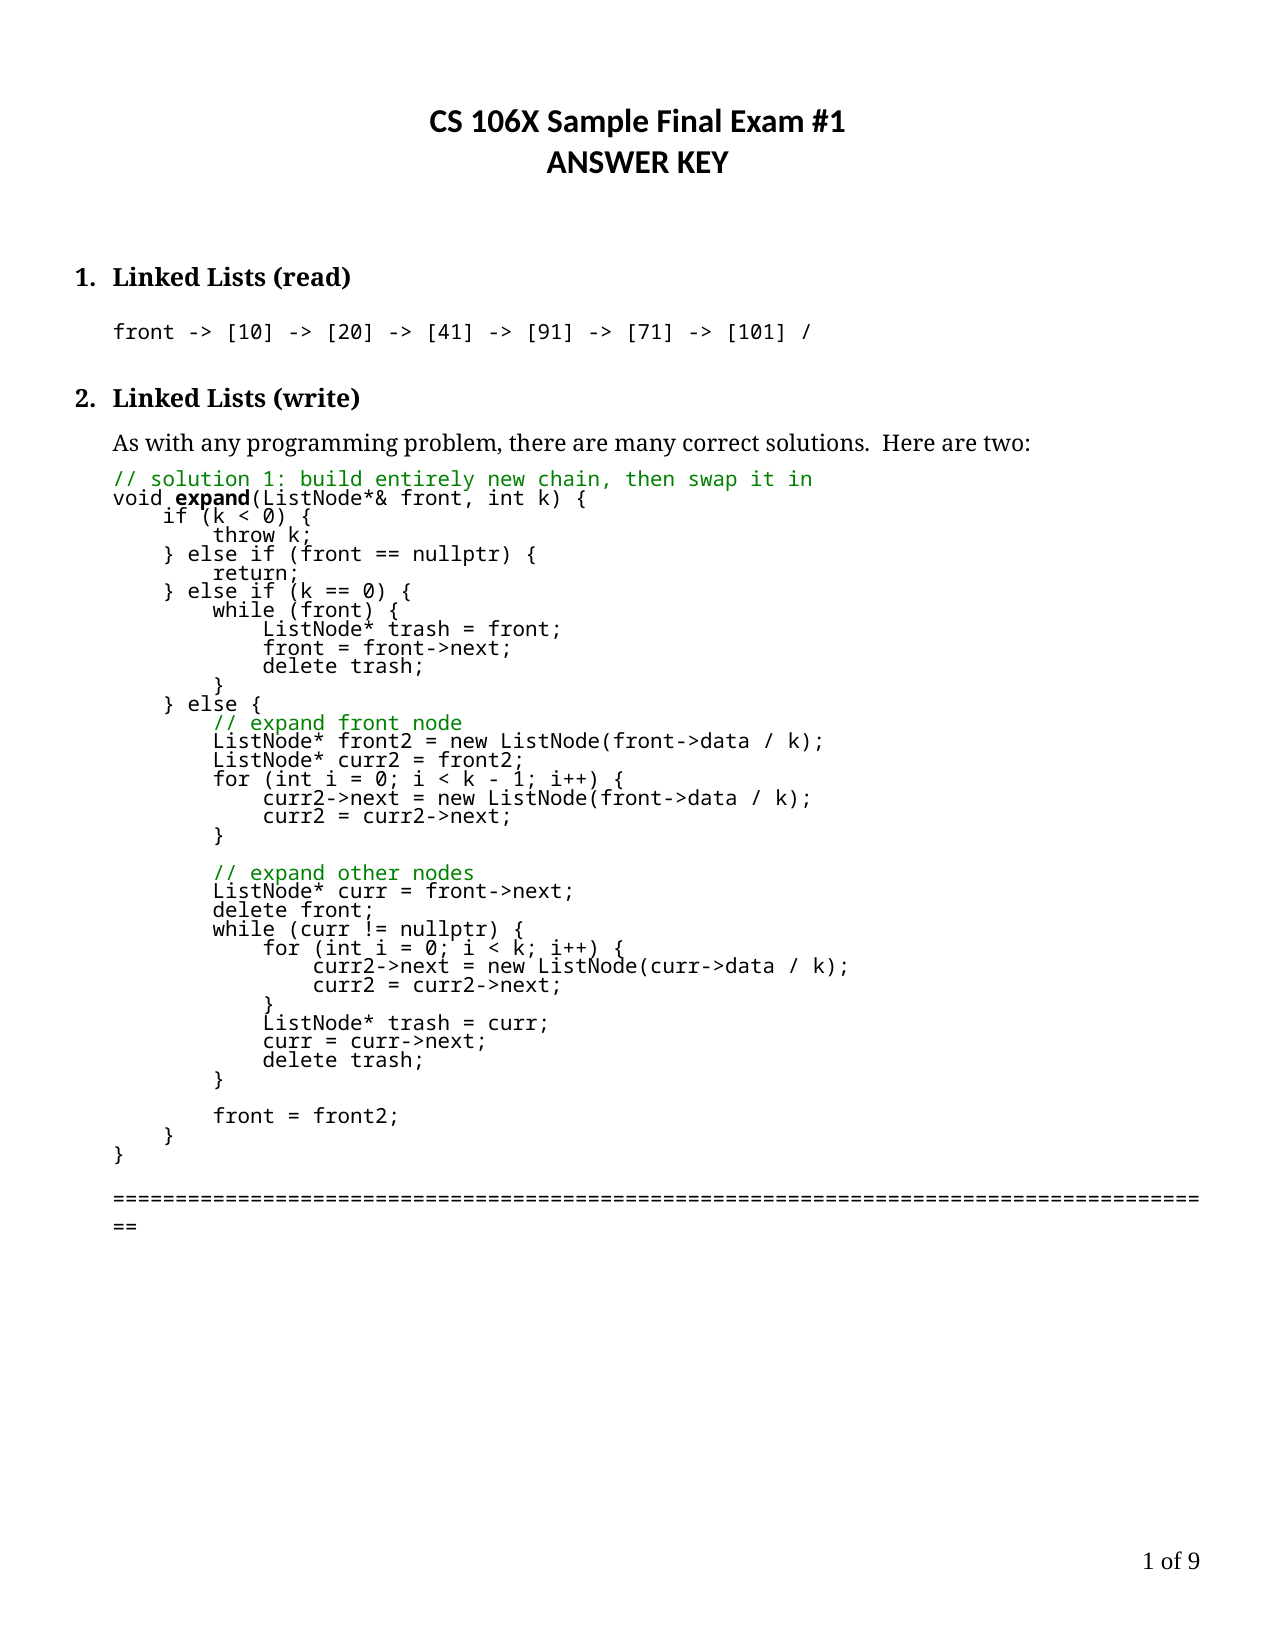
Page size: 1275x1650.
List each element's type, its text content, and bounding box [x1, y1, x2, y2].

text curr2->next = new ListNode(curr->data / k); [112, 959, 1200, 977]
subtitle CS 106X Sample Final Exam #1 ANSWER KEY [75, 100, 1200, 181]
text As with any programming problem, there are many correct solutions. Here are two: [112, 427, 1200, 459]
text front = front2; [112, 1109, 1200, 1127]
text front = front->next; [112, 640, 1200, 659]
text curr2 = curr2->next; [112, 977, 1200, 996]
text } [112, 1127, 1200, 1146]
text while (front) { [112, 602, 368, 621]
text ListNode* curr2 = front2; [112, 752, 1200, 771]
text delete trash; [112, 659, 1200, 677]
text throw k; [112, 527, 1200, 546]
text // expand other nodes [112, 865, 1200, 884]
text curr2->next = new ListNode(front->data / k); [112, 790, 1200, 809]
text ListNode* curr = front->next; [112, 884, 1200, 902]
text while (curr != nullptr) { [112, 921, 1200, 940]
text } [112, 1146, 1200, 1165]
text for (int i = 0; i < k; i++) { [112, 940, 621, 959]
text return; [112, 565, 1200, 584]
text if (k < 0) { [112, 509, 1200, 527]
text 1. Linked Lists (read) [75, 259, 1200, 293]
text ListNode* front2 = new ListNode(front->data / k); [112, 734, 1200, 752]
text ========================================================================================= [112, 1184, 1200, 1241]
text } [112, 1071, 1200, 1090]
text ListNode* trash = front; [112, 621, 1200, 640]
text void expand(ListNode*& front, int k) { [112, 490, 1200, 509]
text } [112, 827, 1200, 846]
text delete trash; [112, 1052, 1200, 1071]
text } [112, 677, 1200, 696]
text 2. Linked Lists (write) [75, 381, 1200, 415]
text delete front; [112, 902, 1200, 921]
text curr2 = curr2->next; [112, 809, 1200, 827]
text } else if (front == nullptr) { [112, 546, 1200, 565]
text for (int i = 0; i < k; i++) { [618, 940, 1200, 959]
text ListNode* trash = curr; [112, 1015, 1200, 1034]
text curr = curr->next; [112, 1034, 1200, 1052]
text // solution 1: build entirely new chain, then swap it in [112, 471, 1200, 490]
text for (int i = 0; i < k - 1; i++) { [112, 771, 1200, 790]
text } [112, 996, 1200, 1015]
text } else { [112, 696, 1200, 715]
text } else if (k == 0) { [112, 584, 1200, 602]
text // expand front node [112, 715, 1200, 734]
text while (front) { [368, 602, 1200, 621]
text front -> [10] -> [20] -> [41] -> [91] -> [71] -> [101] / [112, 324, 1200, 343]
